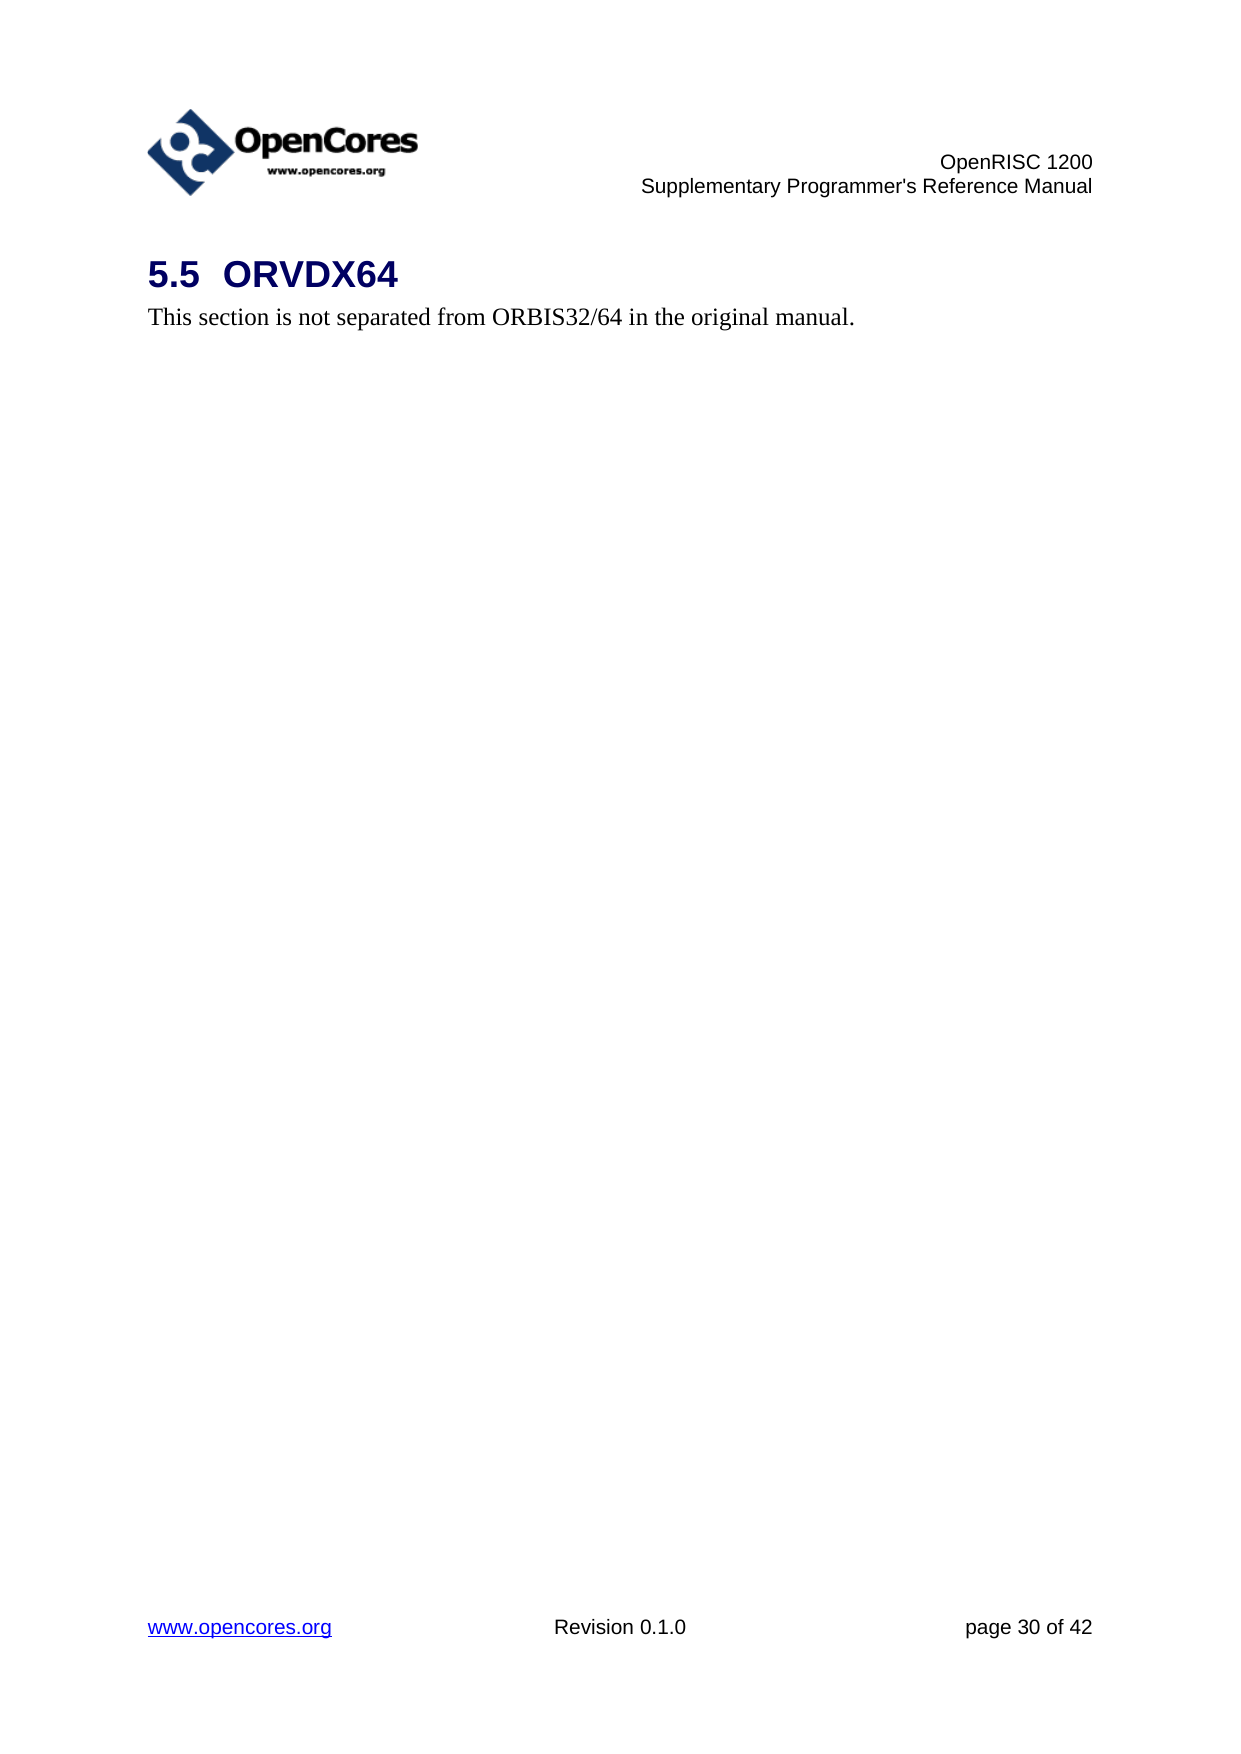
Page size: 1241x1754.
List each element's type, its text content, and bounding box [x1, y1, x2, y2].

subtitle ORVDX64 [148, 252, 1093, 295]
text This section is not separated from ORBIS32/64 in the original manual. [148, 302, 1093, 330]
picture [147, 109, 418, 196]
